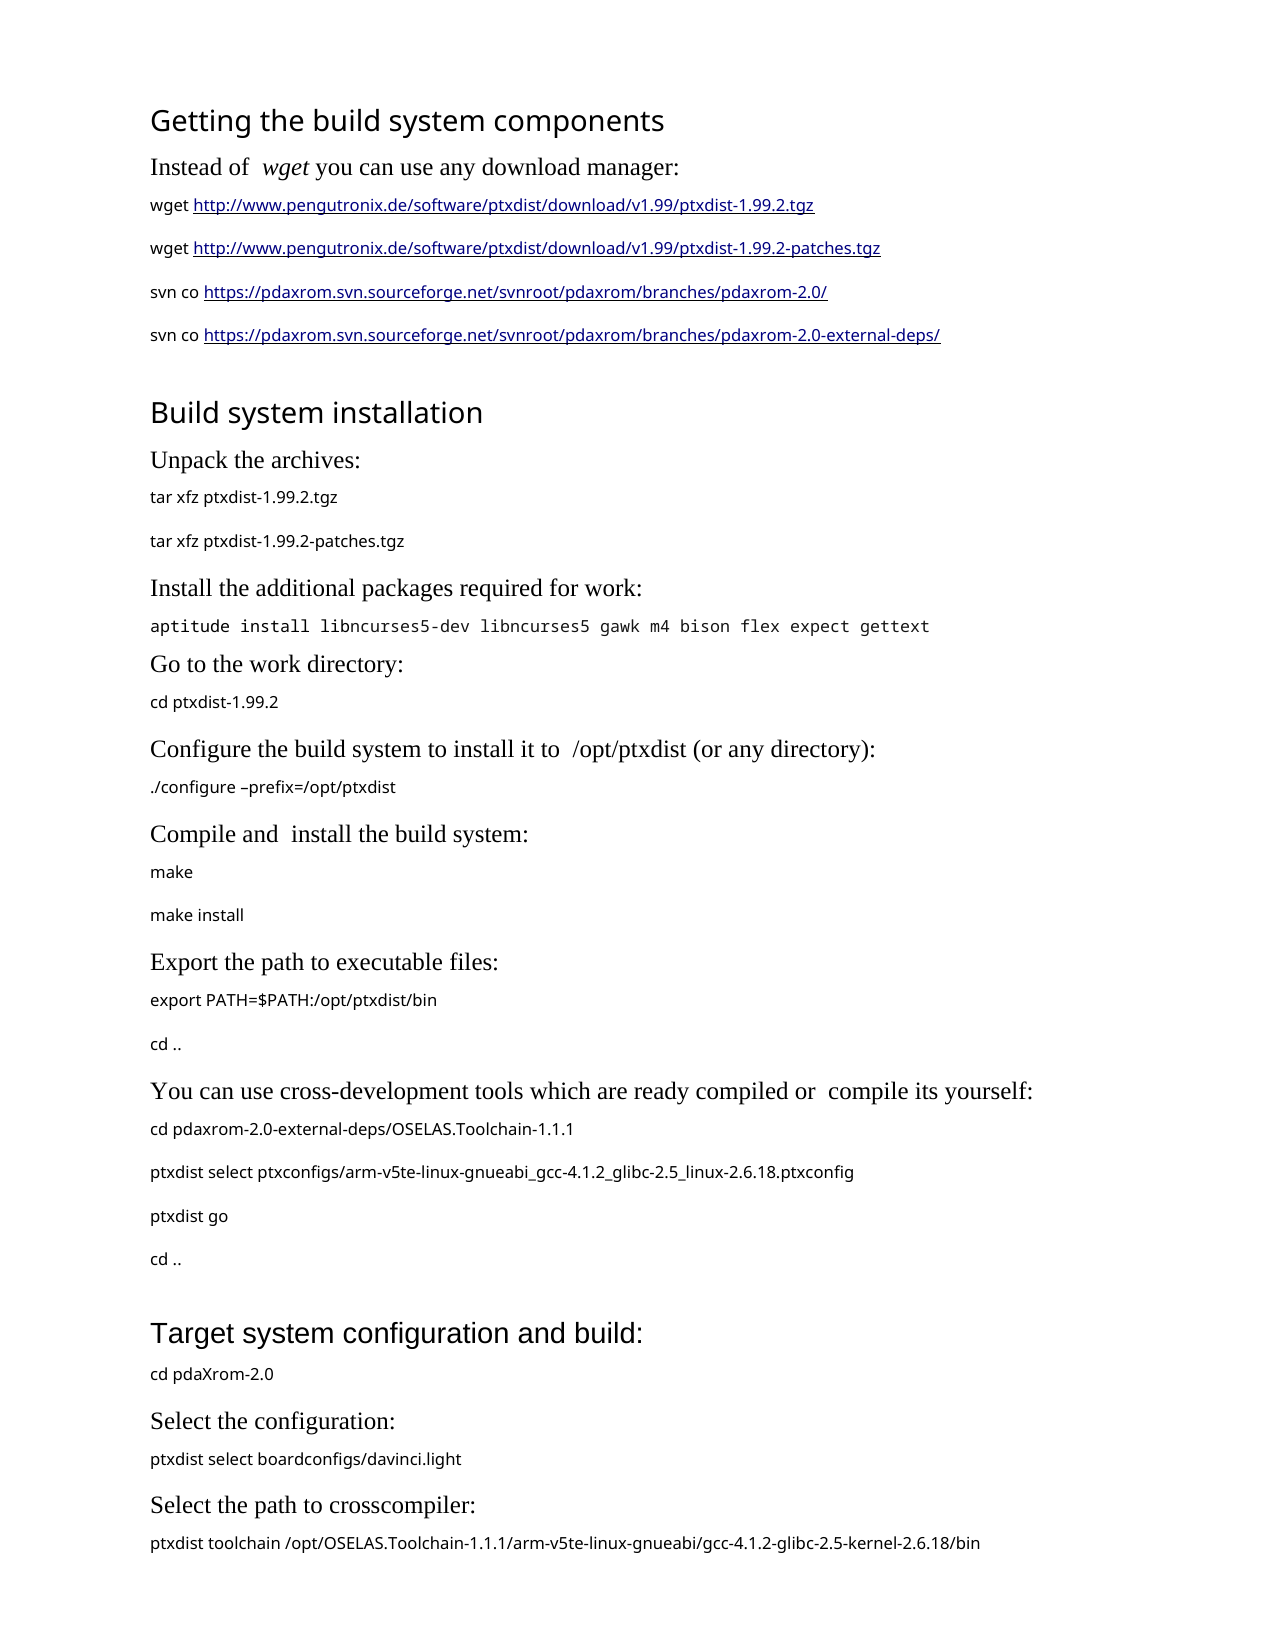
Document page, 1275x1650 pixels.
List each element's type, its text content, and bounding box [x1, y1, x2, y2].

text make [150, 860, 1125, 883]
text Unpack the archives: [150, 445, 1125, 473]
text Instead of wget you can use any download manager: [150, 152, 1125, 181]
text Compile and install the build system: [150, 819, 1125, 848]
text wget http://www.pengutronix.de/software/ptxdist/download/v1.99/ptxdist-1.99.2.tgz [150, 193, 1125, 216]
text You can use cross-development tools which are ready compiled or compile its yourself: [150, 1076, 1125, 1104]
text Go to the work directory: [150, 649, 1125, 678]
text cd pdaXrom-2.0 [150, 1362, 1125, 1385]
text Install the additional packages required for work: [150, 573, 1125, 602]
text tar xfz ptxdist-1.99.2.tgz [150, 486, 1125, 509]
text cd .. [150, 1032, 1125, 1055]
text ptxdist toolchain /opt/OSELAS.Toolchain-1.1.1/arm-v5te-linux-gnueabi/gcc-4.1.2-glibc-2.5-kernel-2.6.18/bin [150, 1532, 1125, 1554]
text svn co https://pdaxrom.svn.sourceforge.net/svnroot/pdaxrom/branches/pdaxrom-2.0/ [150, 281, 1125, 303]
title Target system configuration and build: [150, 1316, 1125, 1350]
text ptxdist select boardconfigs/davinci.light [150, 1447, 1125, 1470]
text cd .. [150, 1248, 1125, 1270]
text aptitude install libncurses5-dev libncurses5 gawk m4 bison flex expect gettext [150, 614, 1125, 637]
text svn co https://pdaxrom.svn.sourceforge.net/svnroot/pdaxrom/branches/pdaxrom-2.0-external-deps/ [150, 324, 1125, 347]
text Getting the build system components [150, 100, 1125, 140]
text ptxdist go [150, 1204, 1125, 1227]
text ./configure –prefix=/opt/ptxdist [150, 776, 1125, 798]
text Select the configuration: [150, 1406, 1125, 1434]
text Select the path to crosscompiler: [150, 1491, 1125, 1519]
text cd ptxdist-1.99.2 [150, 691, 1125, 713]
text Configure the build system to install it to /opt/ptxdist (or any directory): [150, 734, 1125, 763]
text tar xfz ptxdist-1.99.2-patches.tgz [150, 529, 1125, 552]
text Export the path to executable files: [150, 947, 1125, 976]
text make install [150, 904, 1125, 927]
text Build system installation [150, 393, 1125, 432]
text cd pdaxrom-2.0-external-deps/OSELAS.Toolchain-1.1.1 [150, 1117, 1125, 1140]
text wget http://www.pengutronix.de/software/ptxdist/download/v1.99/ptxdist-1.99.2-patches.tgz [150, 237, 1125, 260]
text ptxdist select ptxconfigs/arm-v5te-linux-gnueabi_gcc-4.1.2_glibc-2.5_linux-2.6.18.ptxconfig [150, 1161, 1125, 1183]
text export PATH=$PATH:/opt/ptxdist/bin [150, 989, 1125, 1011]
